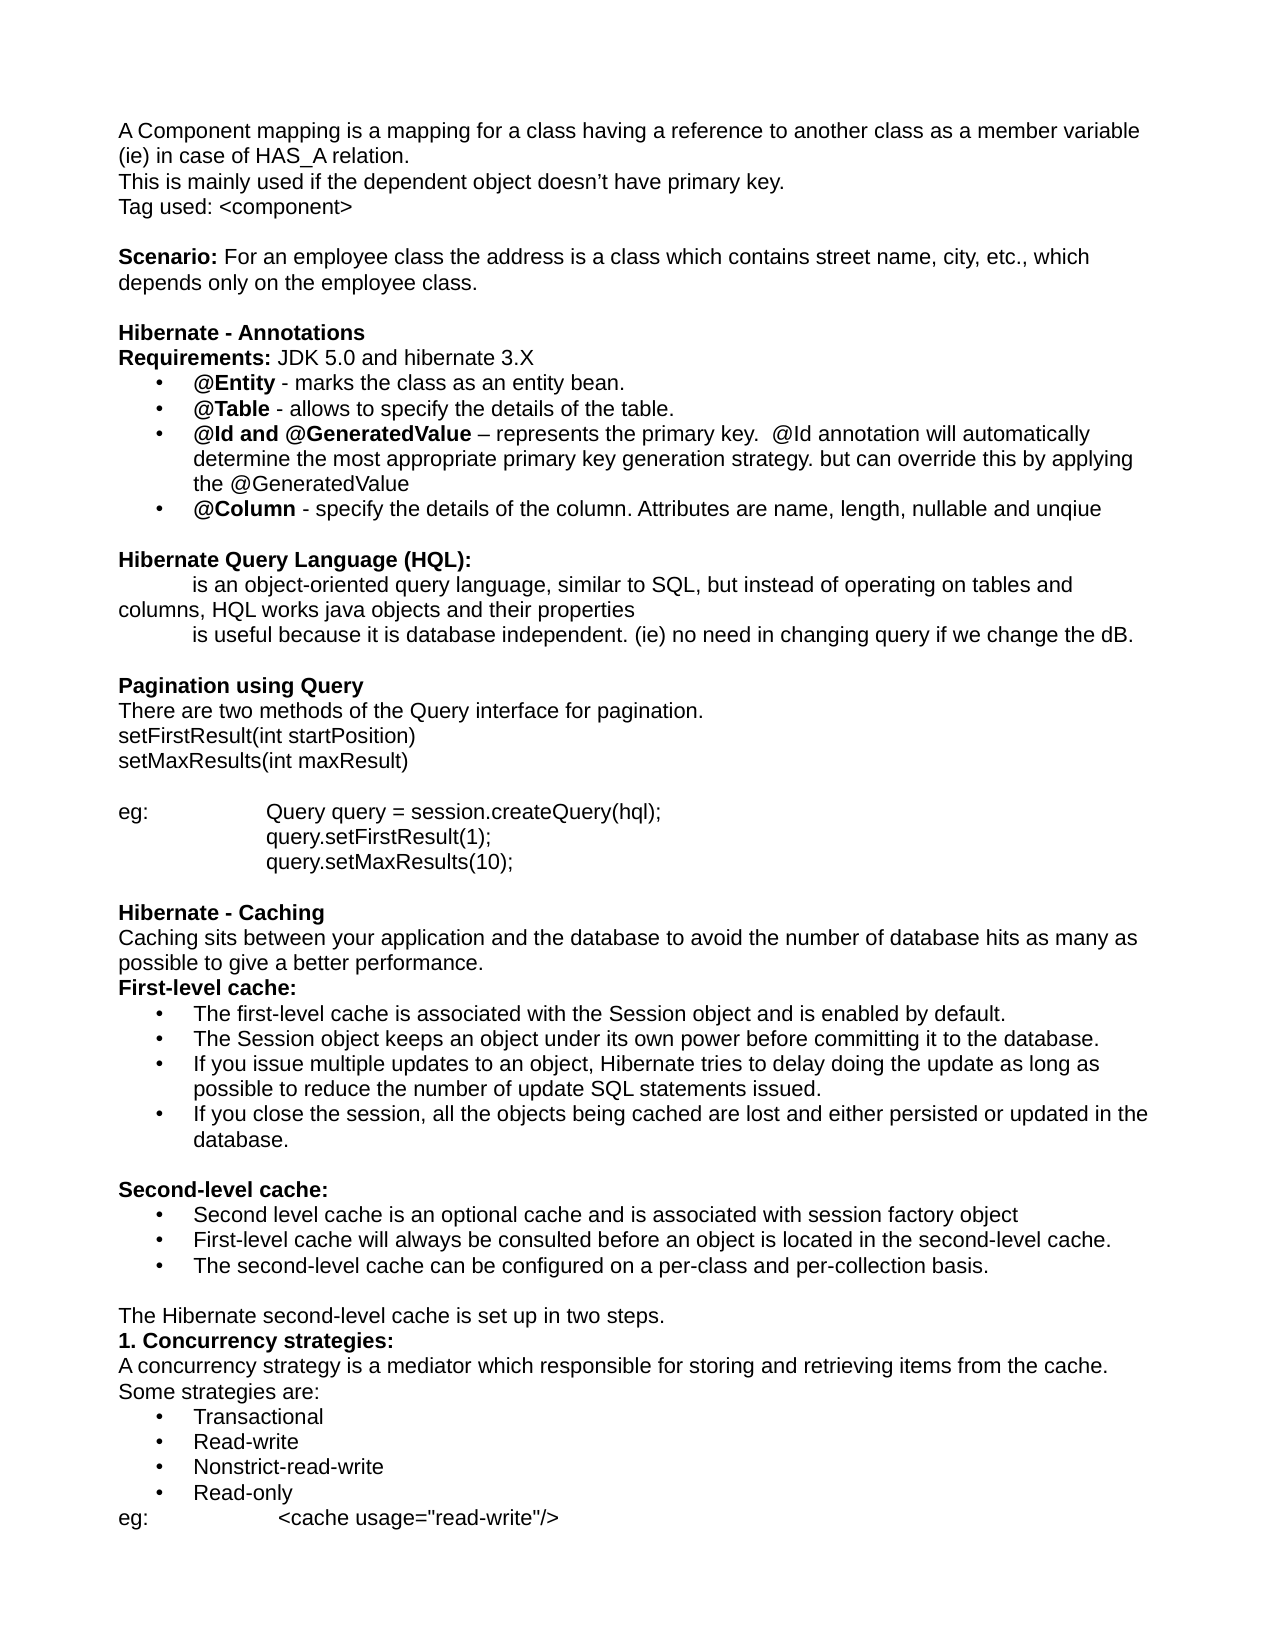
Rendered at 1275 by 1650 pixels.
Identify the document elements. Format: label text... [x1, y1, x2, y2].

list @Table - allows to specify the details of the table. [156, 395, 1157, 421]
text First-level cache: [118, 975, 1157, 1000]
text The Hibernate second-level cache is set up in two steps. [118, 1303, 1157, 1328]
text eg: Query query = session.createQuery(hql); [118, 799, 1157, 824]
list First-level cache will always be consulted before an object is located in the second-level cache. [156, 1227, 1157, 1252]
text setMaxResults(int maxResult) [118, 748, 1157, 773]
list @Id and @GeneratedValue – represents the primary key. @Id annotation will automatically determine the most appropriate primary key generation strategy. but can override this by applying the @GeneratedValue [156, 421, 1157, 496]
list @Entity - marks the class as an entity bean. [156, 370, 1157, 395]
text Caching sits between your application and the database to avoid the number of database hits as many as possible to give a better performance. [118, 925, 1157, 975]
text There are two methods of the Query interface for pagination. [118, 698, 1157, 723]
text Hibernate - Annotations [118, 320, 1157, 345]
list If you close the session, all the objects being cached are lost and either persisted or updated in the database. [156, 1101, 1157, 1152]
text Second-level cache: [118, 1177, 1157, 1202]
text A Component mapping is a mapping for a class having a reference to another class as a member variable (ie) in case of HAS_A relation. [118, 118, 1157, 168]
text eg: <cache usage="read-write"/> [118, 1504, 1157, 1530]
text Tag used: <component> [118, 194, 1157, 219]
text Hibernate Query Language (HQL): [118, 547, 1157, 572]
text setFirstResult(int startPosition) [118, 723, 1157, 748]
list Read-only [156, 1479, 1157, 1504]
text This is mainly used if the dependent object doesn’t have primary key. [118, 168, 1157, 194]
list The first-level cache is associated with the Session object and is enabled by default. [156, 1000, 1157, 1026]
list If you issue multiple updates to an object, Hibernate tries to delay doing the update as long as possible to reduce the number of update SQL statements issued. [156, 1051, 1157, 1101]
list Read-write [156, 1429, 1157, 1454]
text is an object-oriented query language, similar to SQL, but instead of operating on tables and columns, HQL works java objects and their properties [118, 572, 1157, 622]
text A concurrency strategy is a mediator which responsible for storing and retrieving items from the cache. [118, 1353, 1157, 1378]
text Requirements: JDK 5.0 and hibernate 3.X [118, 345, 1157, 370]
list The second-level cache can be configured on a per-class and per-collection basis. [156, 1252, 1157, 1278]
list The Session object keeps an object under its own power before committing it to the database. [156, 1026, 1157, 1051]
text is useful because it is database independent. (ie) no need in changing query if we change the dB. [118, 622, 1157, 647]
text Some strategies are: [118, 1378, 1157, 1404]
list Nonstrict-read-write [156, 1454, 1157, 1479]
list Second level cache is an optional cache and is associated with session factory object [156, 1202, 1157, 1227]
text Hibernate - Caching [118, 899, 1157, 925]
text Scenario: For an employee class the address is a class which contains street name, city, etc., which depends only on the employee class. [118, 244, 1157, 294]
text query.setFirstResult(1); [118, 824, 1157, 849]
list @Column - specify the details of the column. Attributes are name, length, nullable and unqiue [156, 496, 1157, 521]
text Pagination using Query [118, 673, 1157, 698]
text 1. Concurrency strategies: [118, 1328, 1157, 1353]
text query.setMaxResults(10); [118, 849, 1157, 874]
list Transactional [156, 1404, 1157, 1429]
